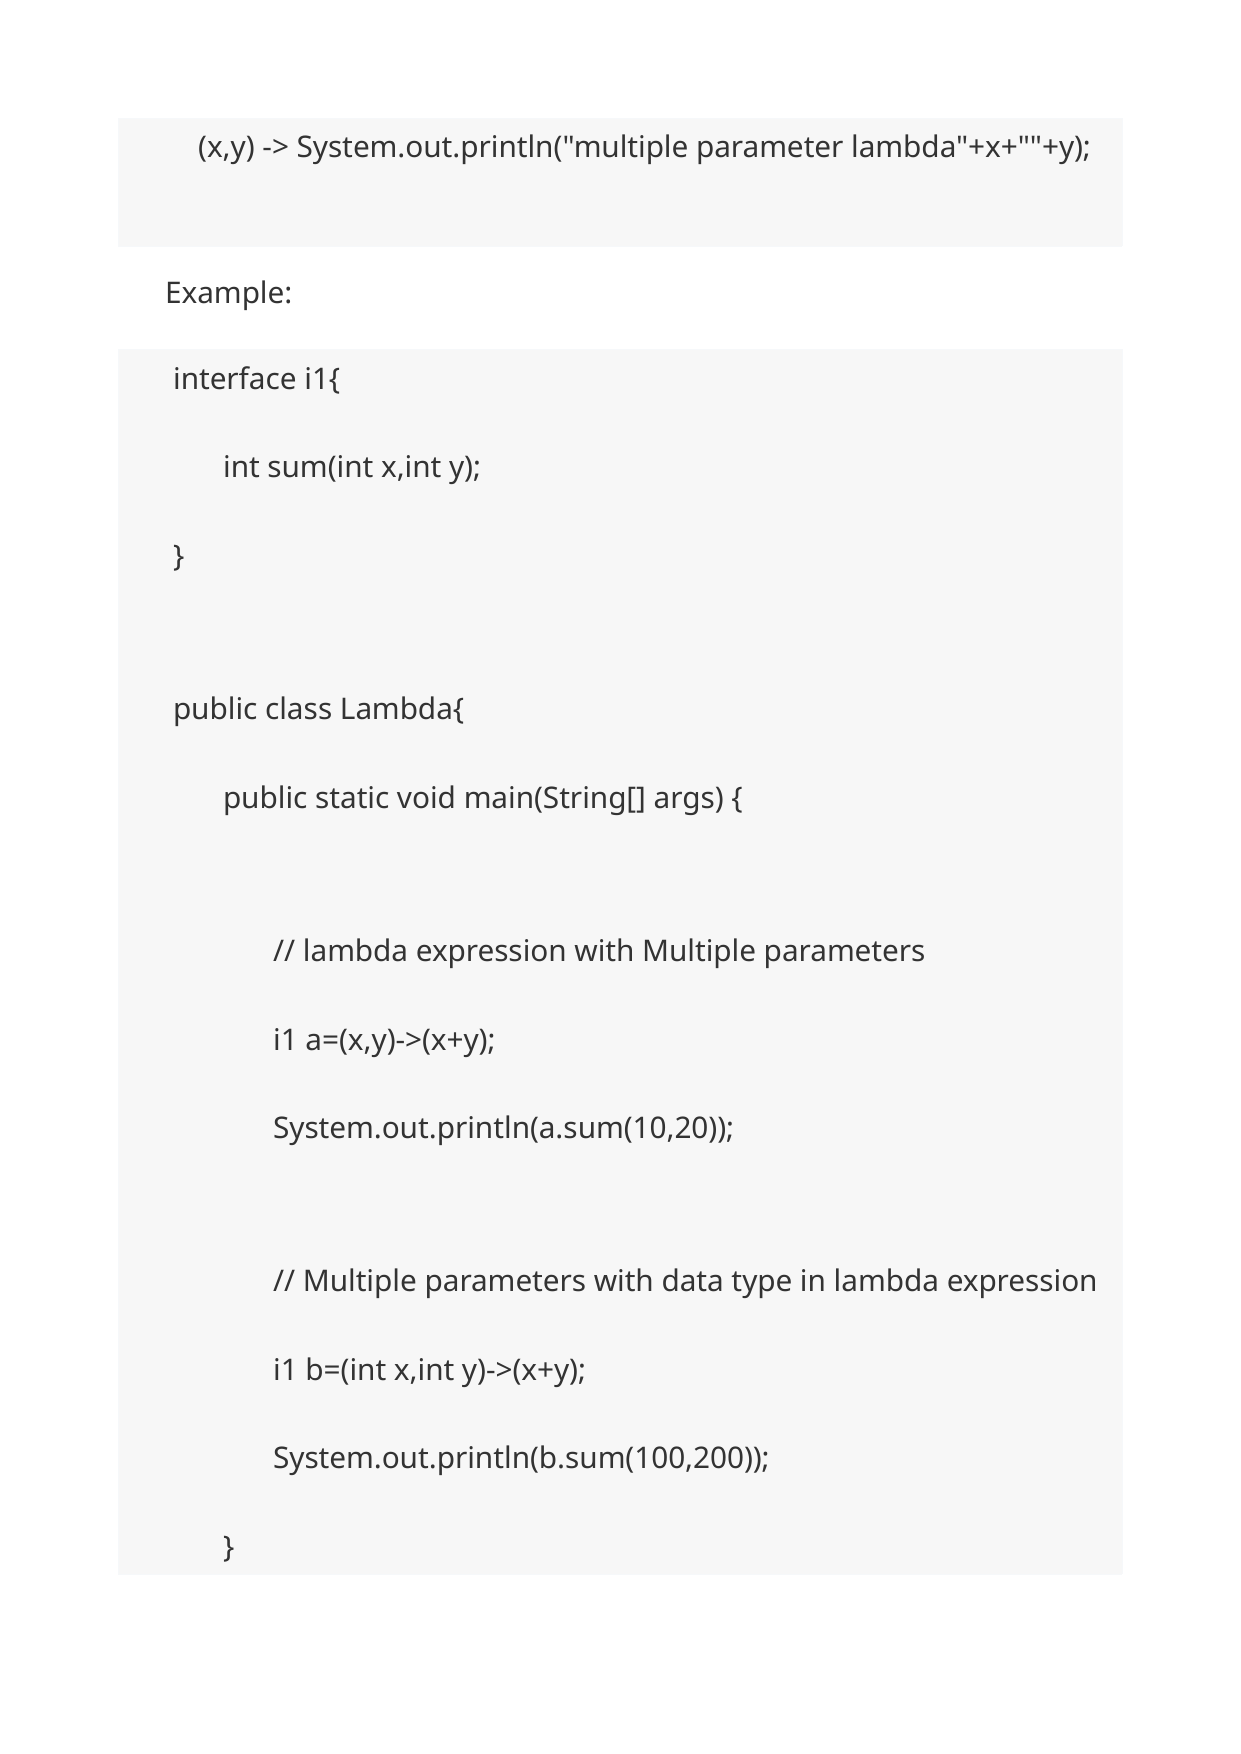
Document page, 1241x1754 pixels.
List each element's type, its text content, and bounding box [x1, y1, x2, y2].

list System.out.println(a.sum(10,20)); [119, 1099, 1122, 1147]
list } [119, 526, 1122, 575]
list interface i1{ [119, 350, 1122, 398]
list Example: [118, 272, 1122, 312]
list // lambda expression with Multiple parameters [119, 922, 1122, 970]
list System.out.println(b.sum(100,200)); [119, 1429, 1122, 1477]
list } [119, 1518, 1122, 1574]
list // Multiple parameters with data type in lambda expression [119, 1252, 1122, 1300]
list public class Lambda{ [119, 680, 1122, 728]
list int sum(int x,int y); [119, 438, 1122, 486]
list i1 a=(x,y)->(x+y); [119, 1010, 1122, 1058]
list public static void main(String[] args) { [119, 768, 1122, 817]
list (x,y) -> System.out.println("multiple parameter lambda"+x+""+y); [119, 119, 1122, 166]
list i1 b=(int x,int y)->(x+y); [119, 1341, 1122, 1389]
